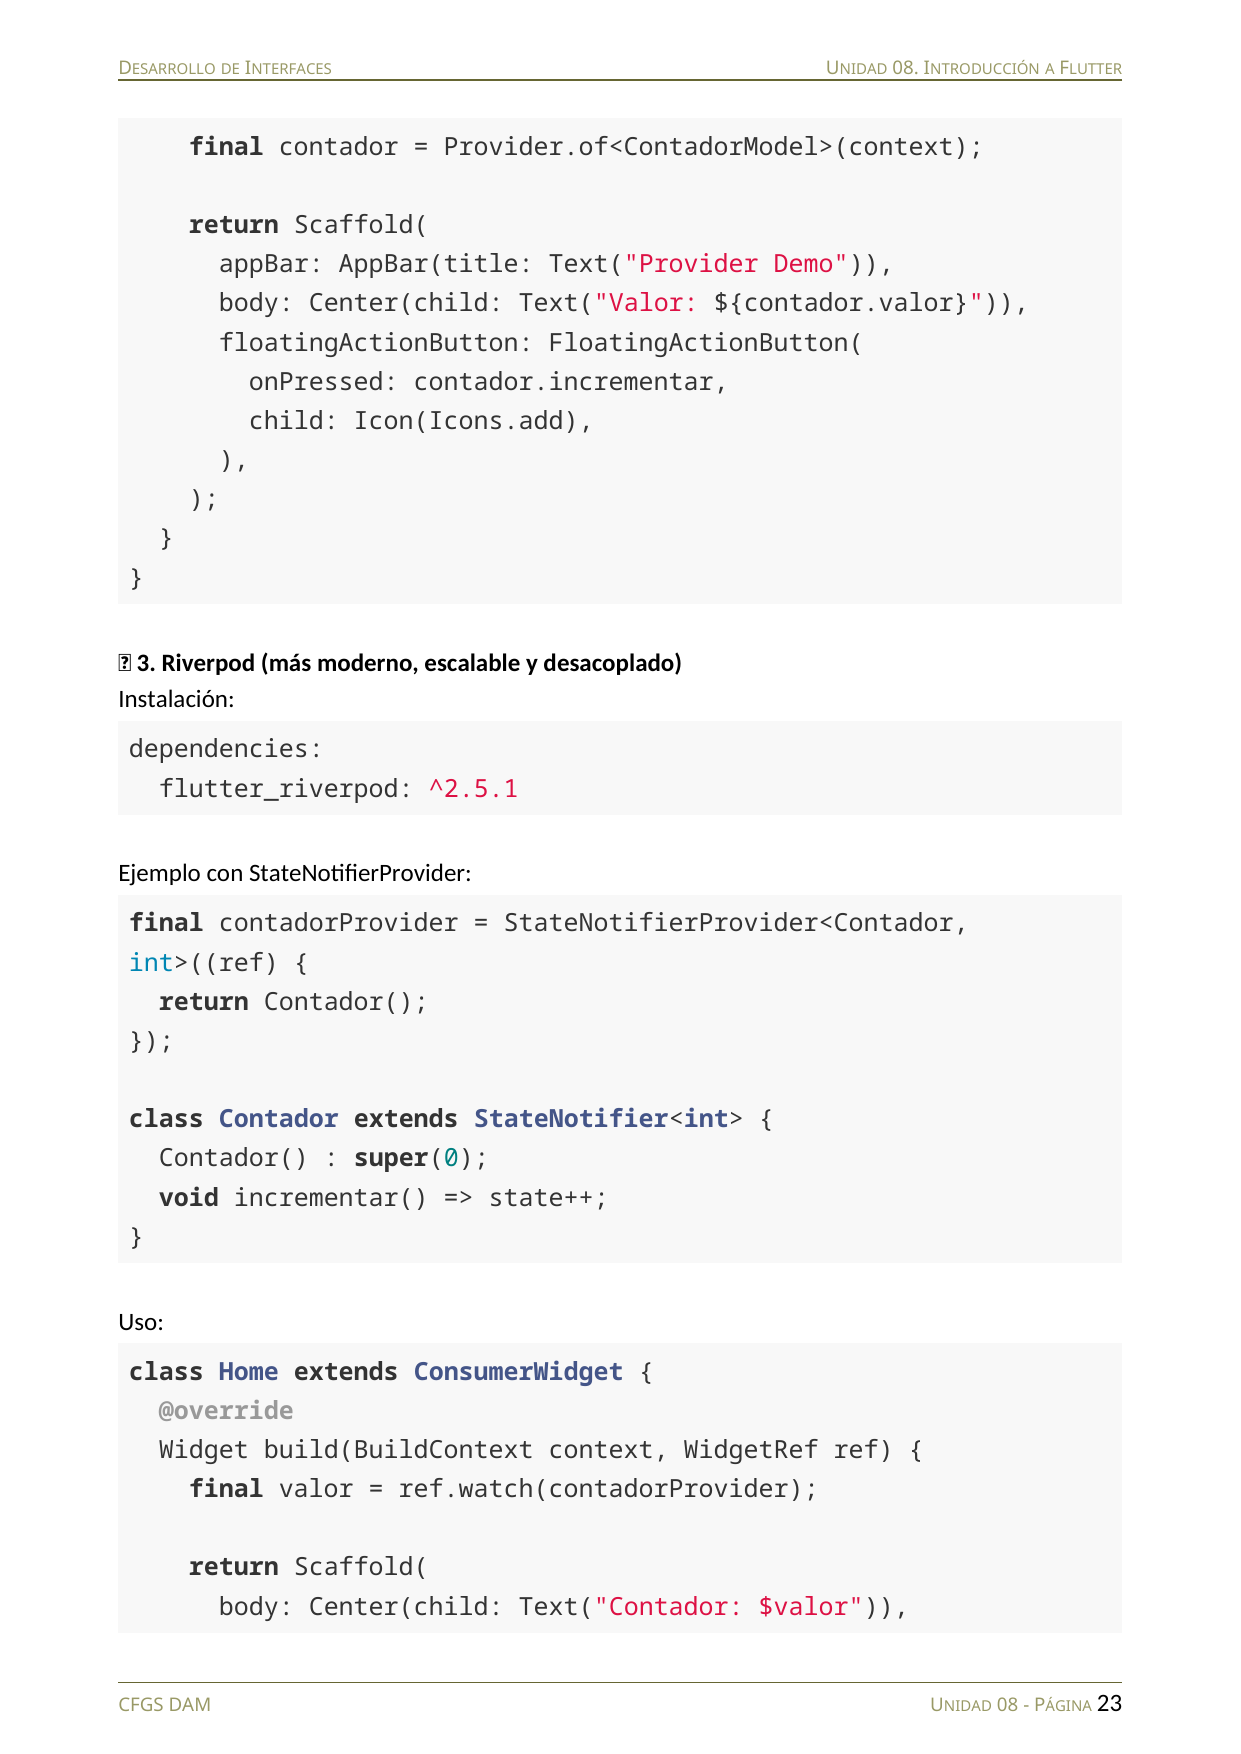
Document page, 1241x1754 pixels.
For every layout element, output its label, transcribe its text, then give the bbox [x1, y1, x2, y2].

table_header final contadorProvider = StateNotifierProvider<Contador, int>((ref) { return Contador(); }); class Contador extends StateNotifier<int> { Contador() : super(0); void incrementar() => state++; } [118, 895, 1122, 1263]
table_header final contador = Provider.of<ContadorModel>(context); return Scaffold( appBar: AppBar(title: Text("Provider Demo")), body: Center(child: Text("Valor: ${contador.valor}")), floatingActionButton: FloatingActionButton( onPressed: contador.incrementar, child: Icon(Icons.add), ), ); } } [118, 118, 1122, 604]
text Instalación: [118, 684, 1122, 714]
text Ejemplo con StateNotifierProvider: [118, 858, 1122, 888]
table_header class Home extends ConsumerWidget { @override Widget build(BuildContext context, WidgetRef ref) { final valor = ref.watch(contadorProvider); return Scaffold( body: Center(child: Text("Contador: $valor")), [118, 1343, 1122, 1633]
text 🔹 3. Riverpod (más moderno, escalable y desacoplado) [118, 647, 1122, 677]
text Uso: [118, 1306, 1122, 1336]
table_header dependencies: flutter_riverpod: ^2.5.1 [118, 721, 1122, 815]
